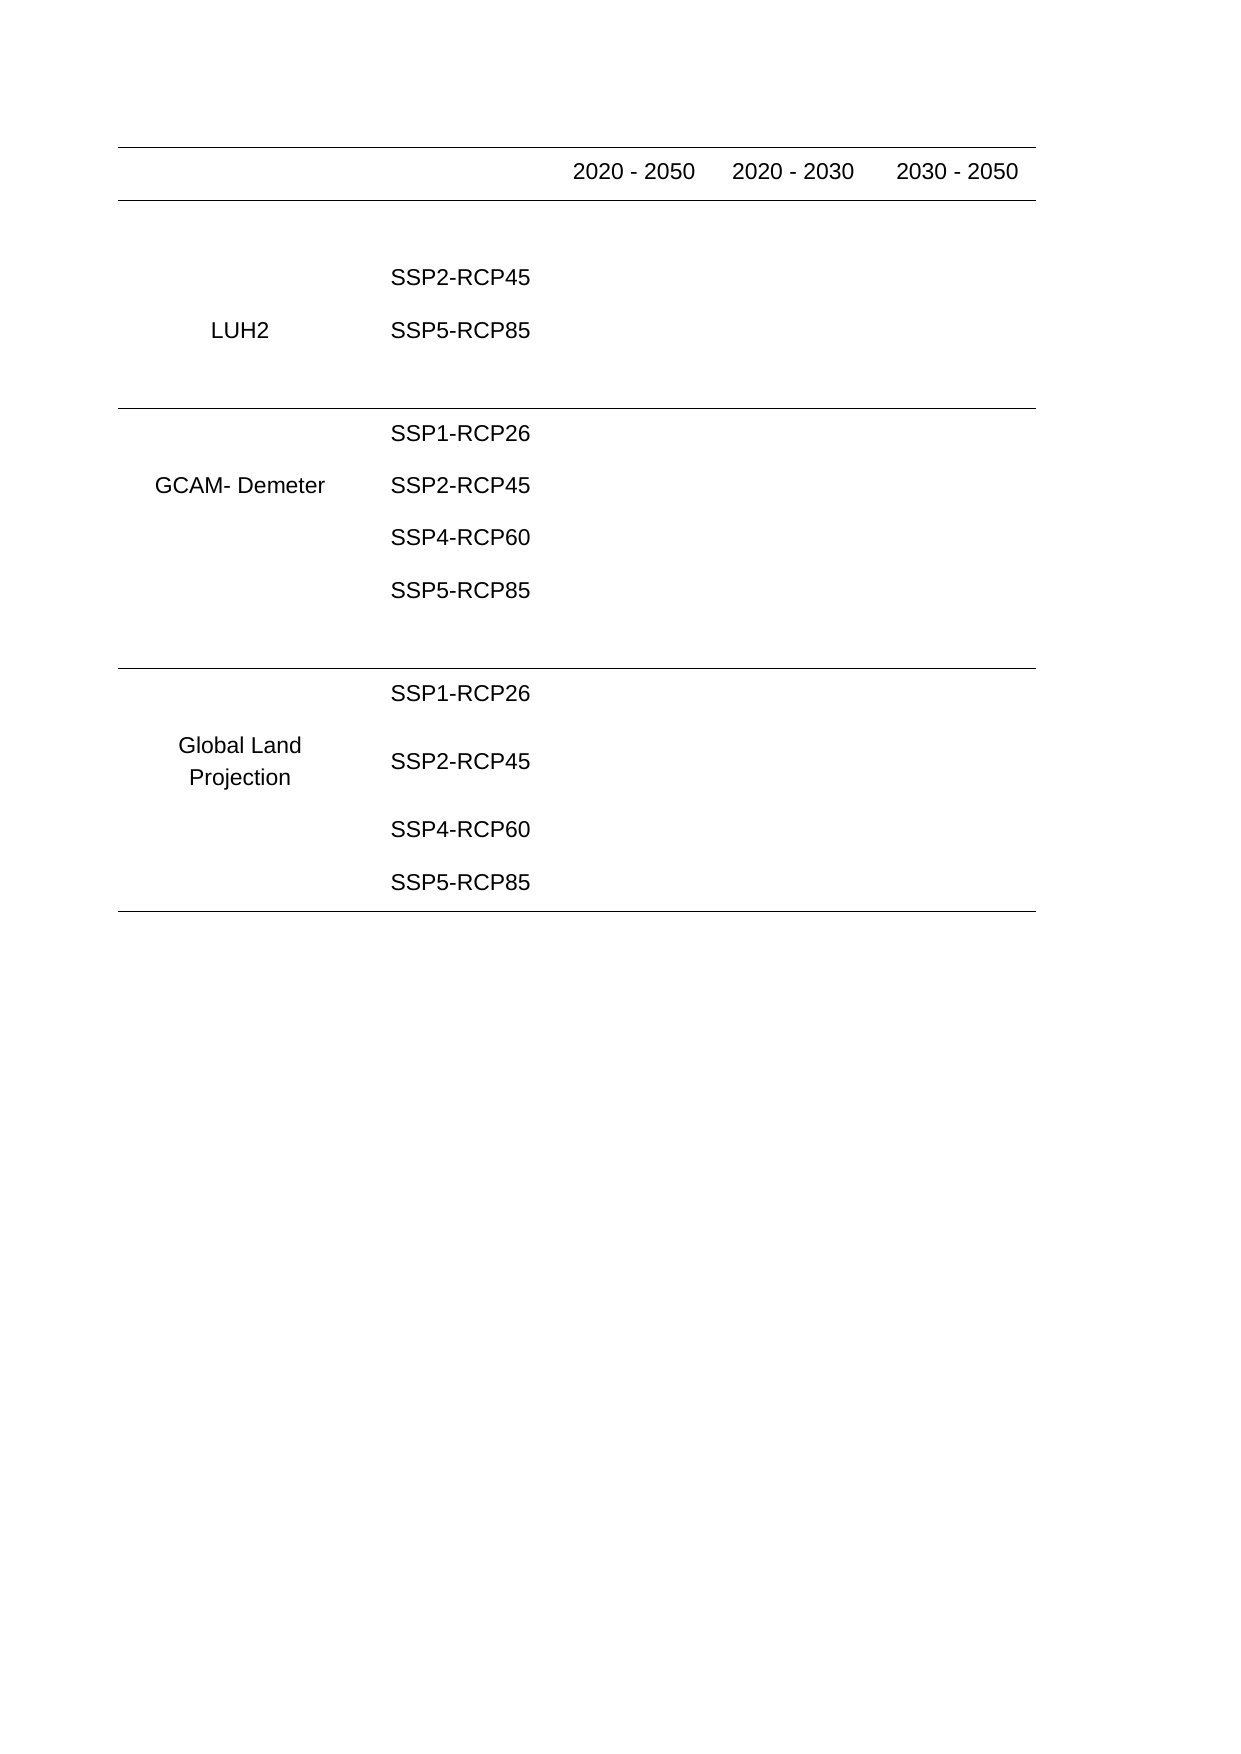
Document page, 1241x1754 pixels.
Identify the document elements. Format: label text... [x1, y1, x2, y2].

table_cell SSP1-RCP26 [361, 669, 559, 722]
table_cell [118, 359, 361, 408]
table_cell [118, 806, 361, 858]
table_cell [878, 722, 1036, 806]
table_cell SSP5-RCP85 [361, 858, 559, 911]
table_cell [708, 306, 878, 358]
table_cell [878, 806, 1036, 858]
table_cell [878, 619, 1036, 668]
table_cell [559, 858, 708, 911]
table_header 2020 - 2030 [708, 148, 878, 200]
table_cell LUH2 [118, 306, 361, 358]
table_header [118, 148, 361, 200]
table_cell [559, 462, 708, 514]
table_cell SSP1-RCP26 [361, 409, 559, 462]
table_cell [118, 566, 361, 619]
table_cell [118, 409, 361, 462]
table_cell [559, 619, 708, 668]
table_cell [708, 462, 878, 514]
table_cell SSP4-RCP60 [361, 806, 559, 858]
table_header [361, 148, 559, 200]
table_cell [559, 201, 708, 254]
table_cell [878, 359, 1036, 408]
table_cell [878, 566, 1036, 619]
table_cell [361, 619, 559, 668]
table_cell [559, 514, 708, 566]
table_cell [559, 359, 708, 408]
table_header 2030 - 2050 [878, 148, 1036, 200]
table_cell SSP5-RCP85 [361, 306, 559, 358]
table_cell [708, 722, 878, 806]
table_cell [878, 409, 1036, 462]
table_cell [708, 669, 878, 722]
table_header 2020 - 2050 [559, 148, 708, 200]
table_cell [708, 254, 878, 306]
table_cell [878, 201, 1036, 254]
table_cell SSP2-RCP45 [361, 254, 559, 306]
table_cell [118, 858, 361, 911]
table_cell [708, 514, 878, 566]
table_cell [708, 409, 878, 462]
table_cell [708, 359, 878, 408]
table_cell GCAM- Demeter [118, 462, 361, 514]
table_cell [559, 806, 708, 858]
table_cell [878, 669, 1036, 722]
table_cell SSP5-RCP85 [361, 566, 559, 619]
table_cell [559, 669, 708, 722]
table_cell [708, 619, 878, 668]
table_cell [118, 619, 361, 668]
table_cell [559, 409, 708, 462]
table_cell [559, 254, 708, 306]
table_cell [878, 462, 1036, 514]
table_cell [878, 858, 1036, 911]
table_cell [708, 566, 878, 619]
table_cell [361, 201, 559, 254]
table_cell [559, 306, 708, 358]
table_cell [559, 722, 708, 806]
table_cell [878, 254, 1036, 306]
table_cell SSP4-RCP60 [361, 514, 559, 566]
table_cell [708, 858, 878, 911]
table_cell [708, 201, 878, 254]
table_cell [361, 359, 559, 408]
table_cell [878, 514, 1036, 566]
table_cell Global Land Projection [118, 722, 361, 806]
table_cell [118, 201, 361, 254]
table_cell [559, 566, 708, 619]
table_cell [708, 806, 878, 858]
table_cell SSP2-RCP45 [361, 722, 559, 806]
table_cell SSP2-RCP45 [361, 462, 559, 514]
table_cell [118, 669, 361, 722]
table_cell [878, 306, 1036, 358]
table_cell [118, 254, 361, 306]
table_cell [118, 514, 361, 566]
